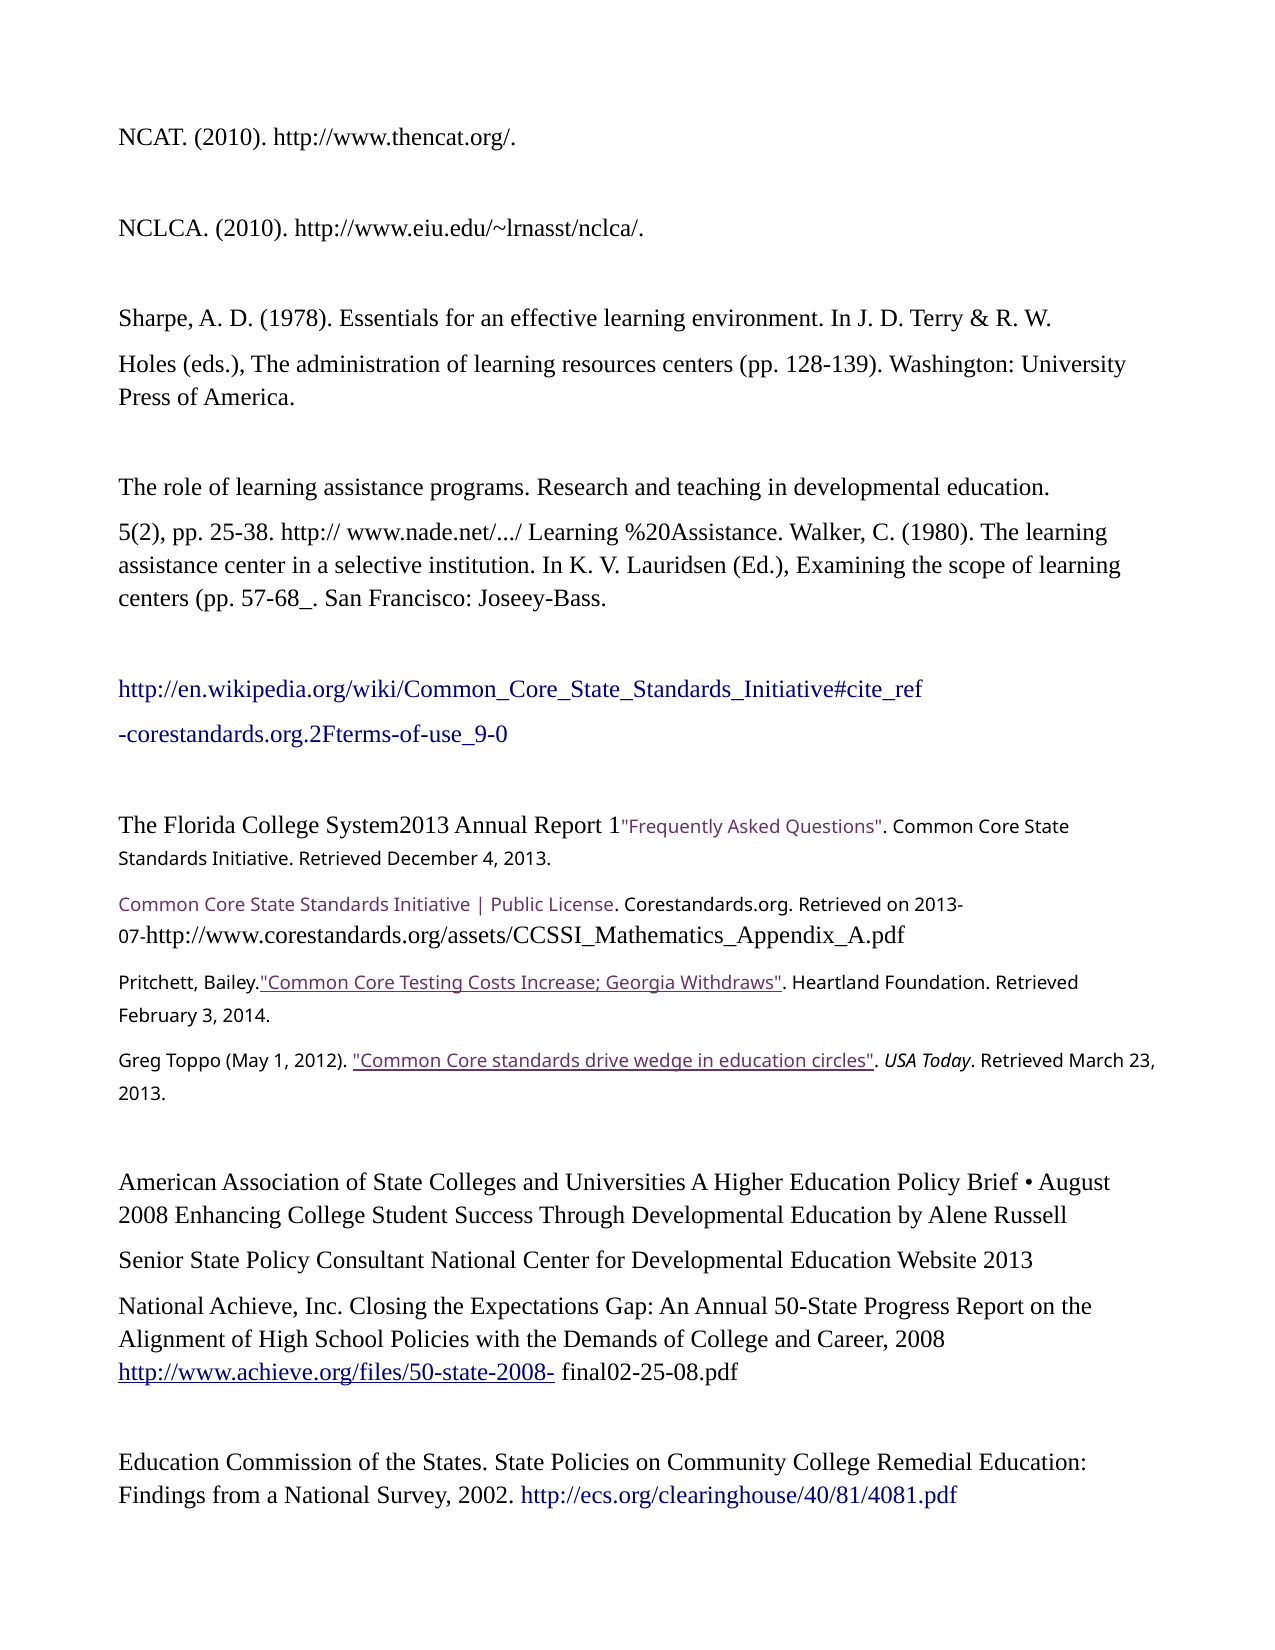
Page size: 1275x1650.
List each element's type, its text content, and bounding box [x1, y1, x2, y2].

text The Florida College System2013 Annual Report 1"Frequently Asked Questions". Common Core State Standards Initiative. Retrieved December 4, 2013. [118, 806, 1157, 871]
text Common Core State Standards Initiative | Public License. Corestandards.org. Retrieved on 2013-07-http://www.corestandards.org/assets/CCSSI_Mathematics_Appendix_A.pdf [118, 884, 1157, 949]
text The role of learning assistance programs. Research and teaching in developmental education. [118, 468, 1157, 501]
text Holes (eds.), The administration of learning resources centers (pp. 128-139). Washington: University Press of America. [118, 345, 1157, 410]
text -corestandards.org.2Fterms-of-use_9-0 [118, 715, 1157, 748]
text NCAT. (2010). http://www.thencat.org/. [118, 118, 1157, 151]
text Senior State Policy Consultant National Center for Developmental Education Website 2013 [118, 1242, 1157, 1274]
text http://en.wikipedia.org/wiki/Common_Core_State_Standards_Initiative#cite_ref [118, 670, 1157, 702]
text Pritchett, Bailey."Common Core Testing Costs Increase; Georgia Withdraws". Heartland Foundation. Retrieved February 3, 2014. [118, 962, 1157, 1027]
text Education Commission of the States. State Policies on Community College Remedial Education: Findings from a National Survey, 2002. http://ecs.org/clearinghouse/40/81/4081.pdf [118, 1443, 1157, 1509]
text Sharpe, A. D. (1978). Essentials for an effective learning environment. In J. D. Terry & R. W. [118, 299, 1157, 332]
text 5(2), pp. 25-38. http:// www.nade.net/.../ Learning %20Assistance. Walker, C. (1980). The learning assistance center in a selective institution. In K. V. Lauridsen (Ed.), Examining the scope of learning centers (pp. 57-68_. San Francisco: Joseey-Bass. [118, 513, 1157, 612]
text National Achieve, Inc. Closing the Expectations Gap: An Annual 50-State Progress Report on the Alignment of High School Policies with the Demands of College and Career, 2008 http://www.achieve.org/files/50-state-2008- final02-25-08.pdf [118, 1287, 1157, 1385]
text NCLCA. (2010). http://www.eiu.edu/~lrnasst/nclca/. [118, 209, 1157, 242]
text American Association of State Colleges and Universities A Higher Education Policy Brief • August 2008 Enhancing College Student Success Through Developmental Education by Alene Russell [118, 1163, 1157, 1229]
text Greg Toppo (May 1, 2012). "Common Core standards drive wedge in education circles". USA Today. Retrieved March 23, 2013. [118, 1040, 1157, 1106]
